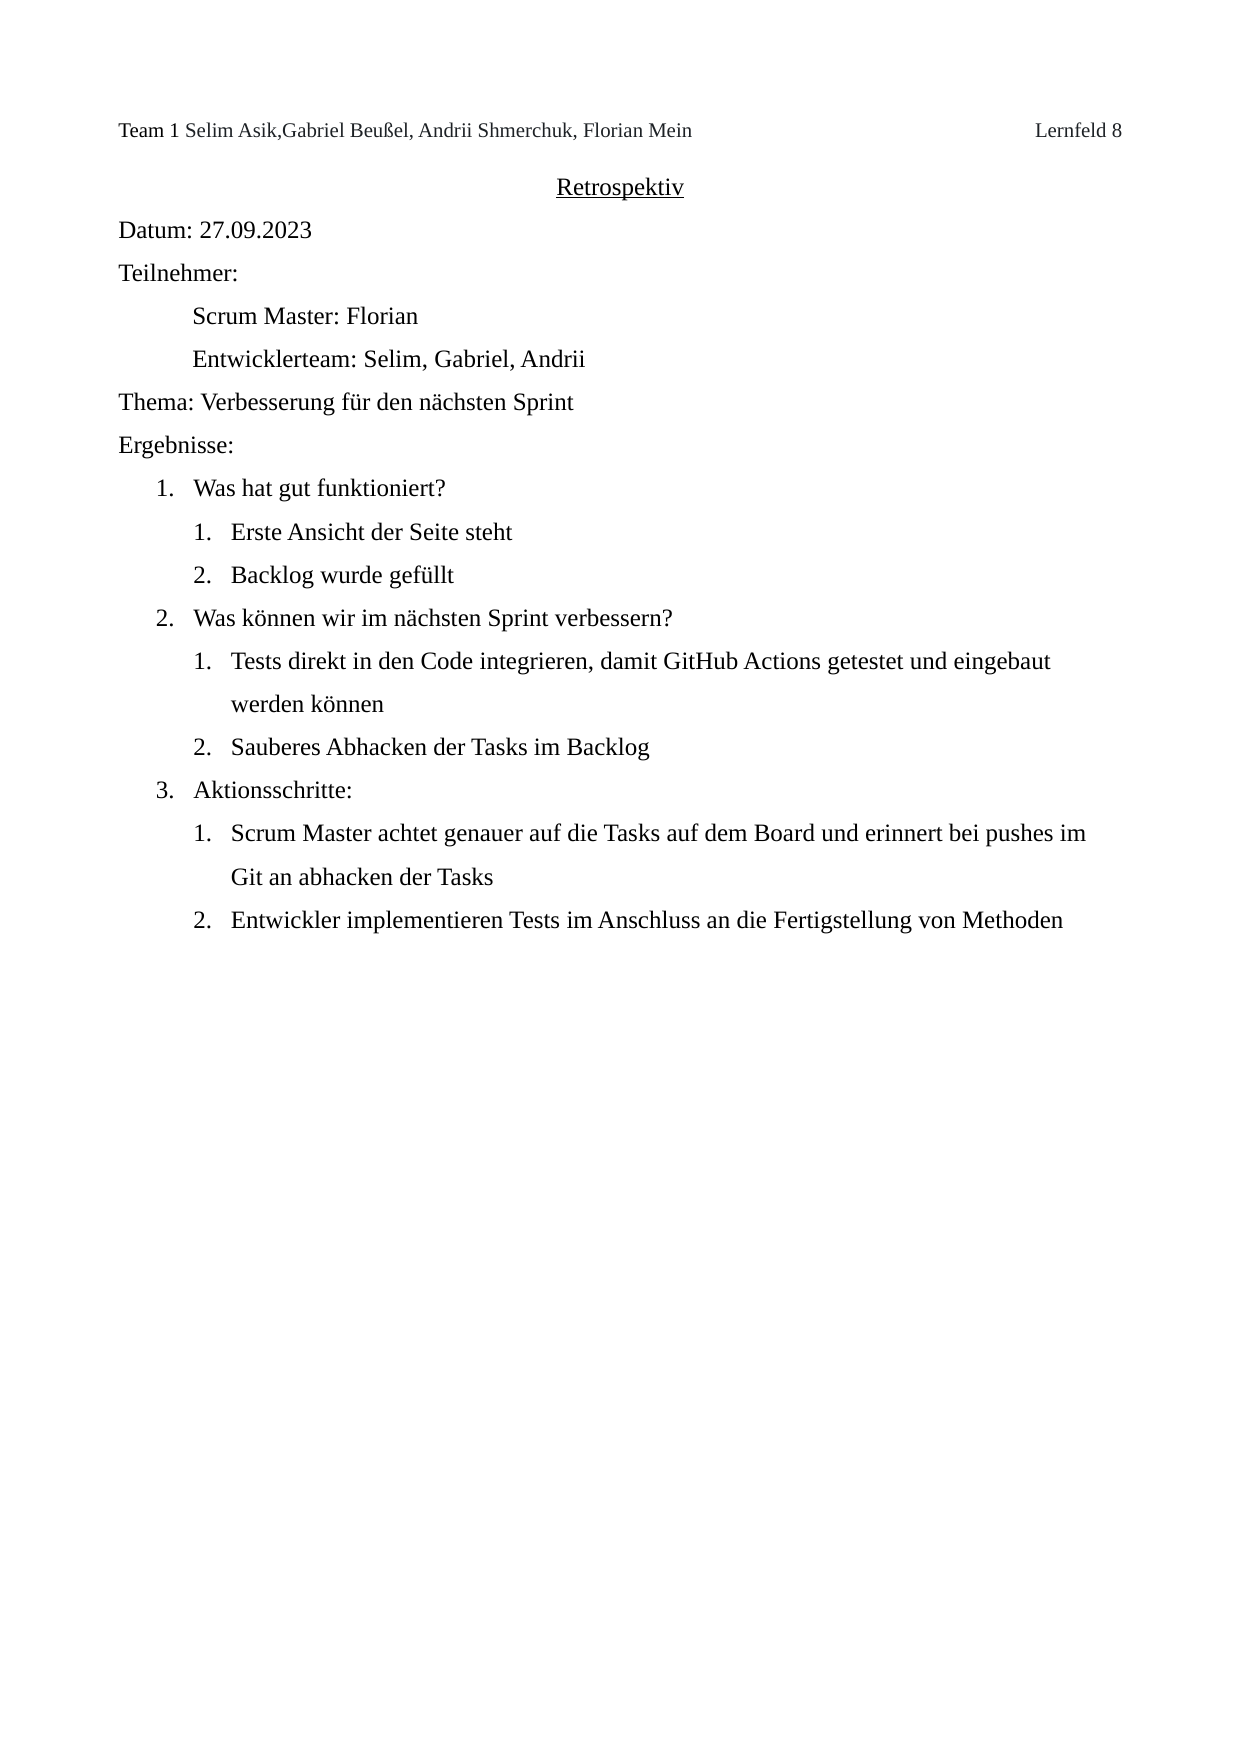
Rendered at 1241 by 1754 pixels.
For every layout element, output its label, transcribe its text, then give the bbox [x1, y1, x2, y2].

text Teilnehmer: [118, 258, 1122, 287]
list Erste Ansicht der Seite steht [193, 517, 1122, 545]
text Entwicklerteam: Selim, Gabriel, Andrii [118, 344, 1122, 373]
text Retrospektiv [118, 172, 1122, 200]
text Thema: Verbesserung für den nächsten Sprint [118, 387, 1122, 416]
list Tests direkt in den Code integrieren, damit GitHub Actions getestet und eingebaut werden können [193, 646, 1122, 718]
text Ergebnisse: [118, 430, 1122, 459]
list Scrum Master achtet genauer auf die Tasks auf dem Board und erinnert bei pushes im Git an abhacken der Tasks [193, 818, 1122, 890]
list Sauberes Abhacken der Tasks im Backlog [193, 732, 1122, 761]
text Datum: 27.09.2023 [118, 215, 1122, 243]
list Entwickler implementieren Tests im Anschluss an die Fertigstellung von Methoden [193, 905, 1122, 933]
list Was hat gut funktioniert? [156, 473, 1122, 502]
list Aktionsschritte: [156, 775, 1122, 804]
text Scrum Master: Florian [118, 301, 1122, 330]
list Was können wir im nächsten Sprint verbessern? [156, 603, 1122, 632]
list Backlog wurde gefüllt [193, 560, 1122, 588]
